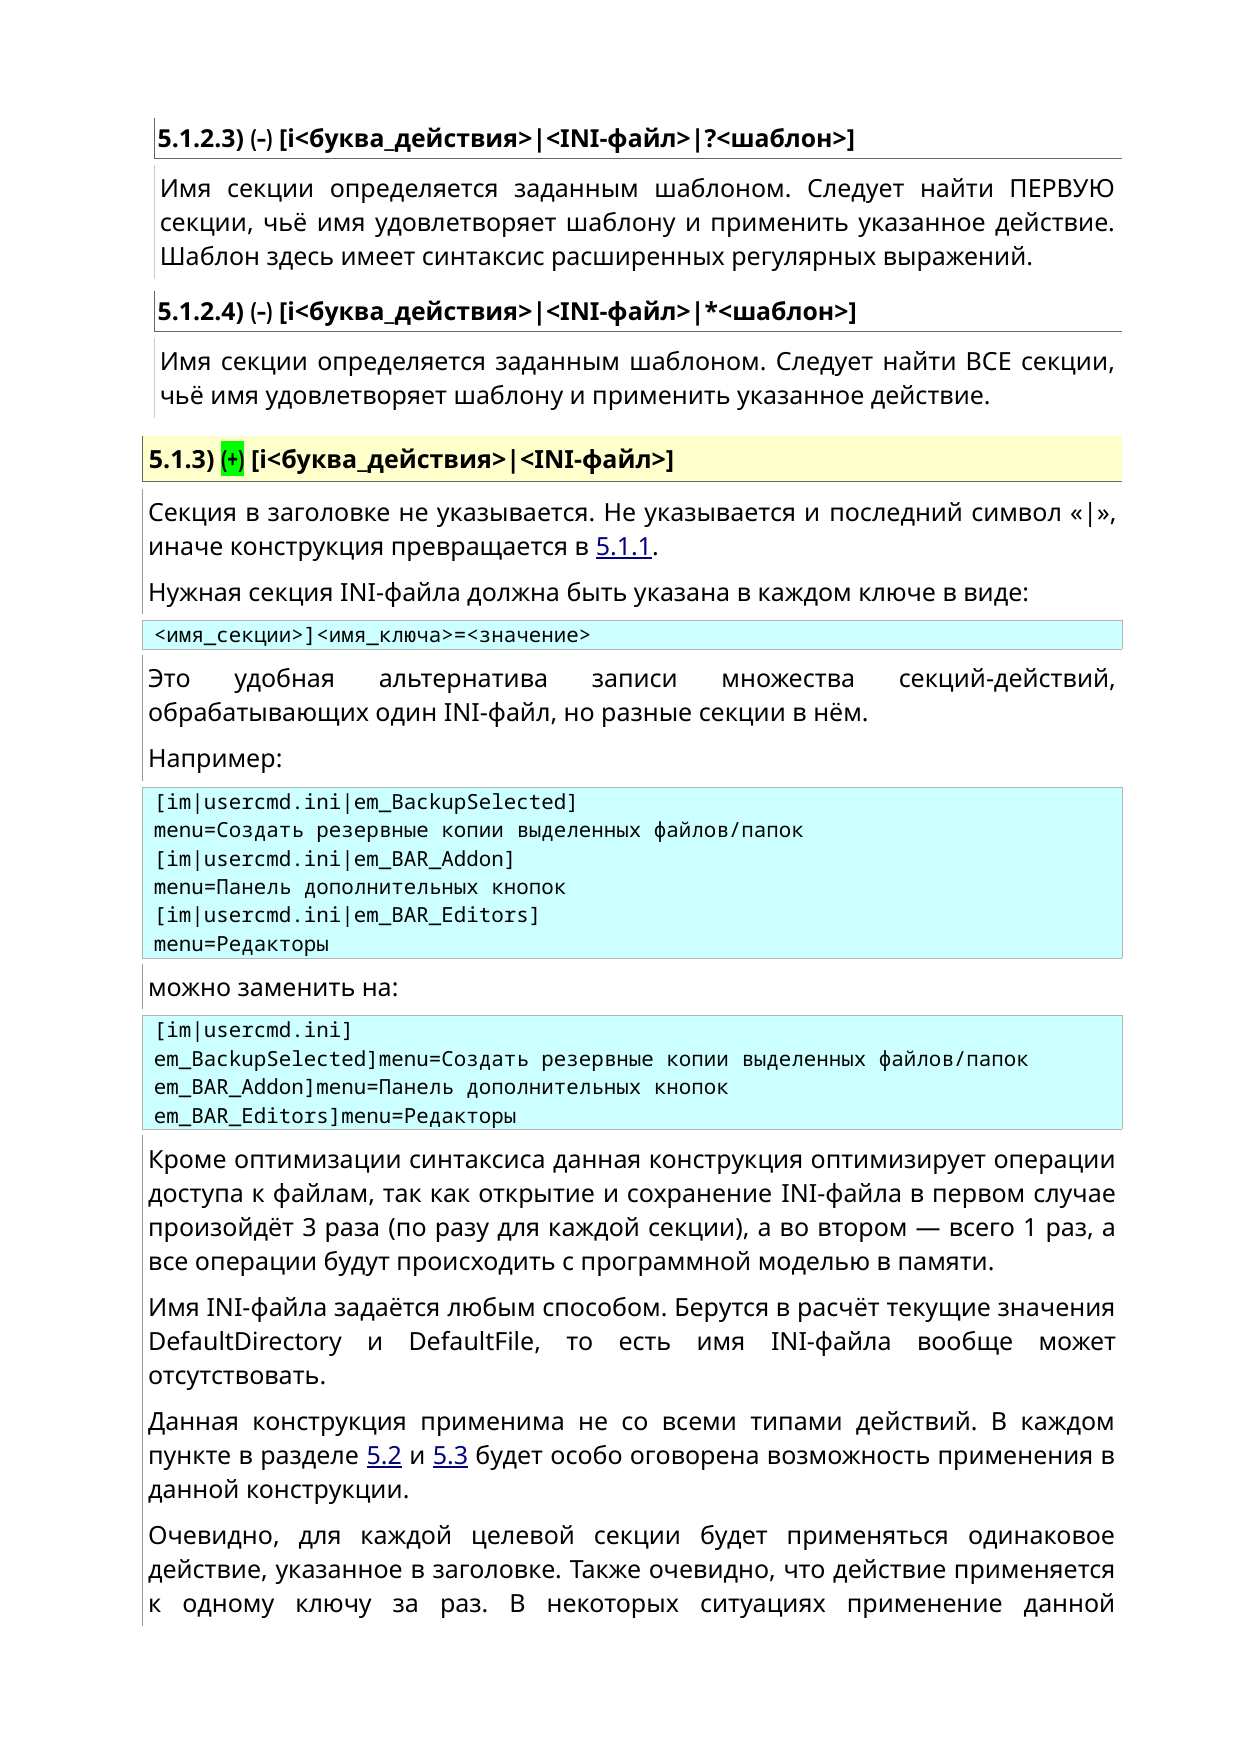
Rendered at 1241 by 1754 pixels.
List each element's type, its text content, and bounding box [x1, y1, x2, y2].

text em_BAR_Addon]menu=Панель дополнительных кнопок [143, 1072, 1122, 1101]
text em_BackupSelected]menu=Создать резервные копии выделенных файлов/папок [143, 1044, 1122, 1072]
subtitle (–) [i<буква_действия>|<INI-файл>|*<шаблон>] [155, 291, 1122, 331]
text menu=Редакторы [143, 929, 1122, 958]
text Нужная секция INI-файла должна быть указана в каждом ключе в виде: [143, 568, 1122, 614]
text Это удобная альтернатива записи множества секций-действий, обрабатывающих один INI-файл, но разные секции в нём. [143, 655, 1122, 729]
text [im|usercmd.ini|em_BAR_Editors] [143, 901, 1122, 929]
text [im|usercmd.ini|em_BAR_Addon] [143, 844, 1122, 872]
text Имя секции определяется заданным шаблоном. Следует найти ПЕРВУЮ секции, чьё имя удовлетворяет шаблону и применить указанное действие. Шаблон здесь имеет синтаксис расширенных регулярных выражений. [155, 165, 1122, 279]
text Секция в заголовке не указывается. Не указывается и последний символ «|», иначе конструкция превращается в 5.1.1. [142, 488, 1122, 562]
subtitle (–) [i<буква_действия>|<INI-файл>|?<шаблон>] [155, 118, 1122, 158]
text можно заменить на: [142, 963, 1122, 1009]
text Имя секции определяется заданным шаблоном. Следует найти ВСЕ секции, чьё имя удовлетворяет шаблону и применить указанное действие. [155, 338, 1122, 418]
text Данная конструкция применима не со всеми типами действий. В каждом пункте в разделе 5.2 и 5.3 будет особо оговорена возможность применения в данной конструкции. [143, 1397, 1122, 1506]
text Очевидно, для каждой целевой секции будет применяться одинаковое действие, указанное в заголовке. Также очевидно, что действие применяется к одному ключу за раз. В некоторых ситуациях применение данной [143, 1512, 1122, 1626]
text [im|usercmd.ini|em_BackupSelected] [143, 788, 1122, 815]
text [im|usercmd.ini] [143, 1016, 1122, 1044]
text Кроме оптимизации синтаксиса данная конструкция оптимизирует операции доступа к файлам, так как открытие и сохранение INI-файла в первом случае произойдёт 3 раза (по разу для каждой секции), а во втором — всего 1 раз, а все операции будут происходить с программной моделью в памяти. [143, 1135, 1122, 1277]
text Имя INI-файла задаётся любым способом. Берутся в расчёт текущие значения DefaultDirectory и DefaultFile, то есть имя INI-файла вообще может отсутствовать. [143, 1283, 1122, 1392]
text menu=Панель дополнительных кнопок [143, 872, 1122, 901]
text em_BAR_Editors]menu=Редакторы [143, 1101, 1122, 1129]
subtitle (+) [i<буква_действия>|<INI-файл>] [143, 436, 1122, 481]
text Например: [143, 735, 1122, 781]
text menu=Создать резервные копии выделенных файлов/папок [143, 815, 1122, 844]
text <имя_секции>]<имя_ключа>=<значение> [143, 621, 1122, 649]
